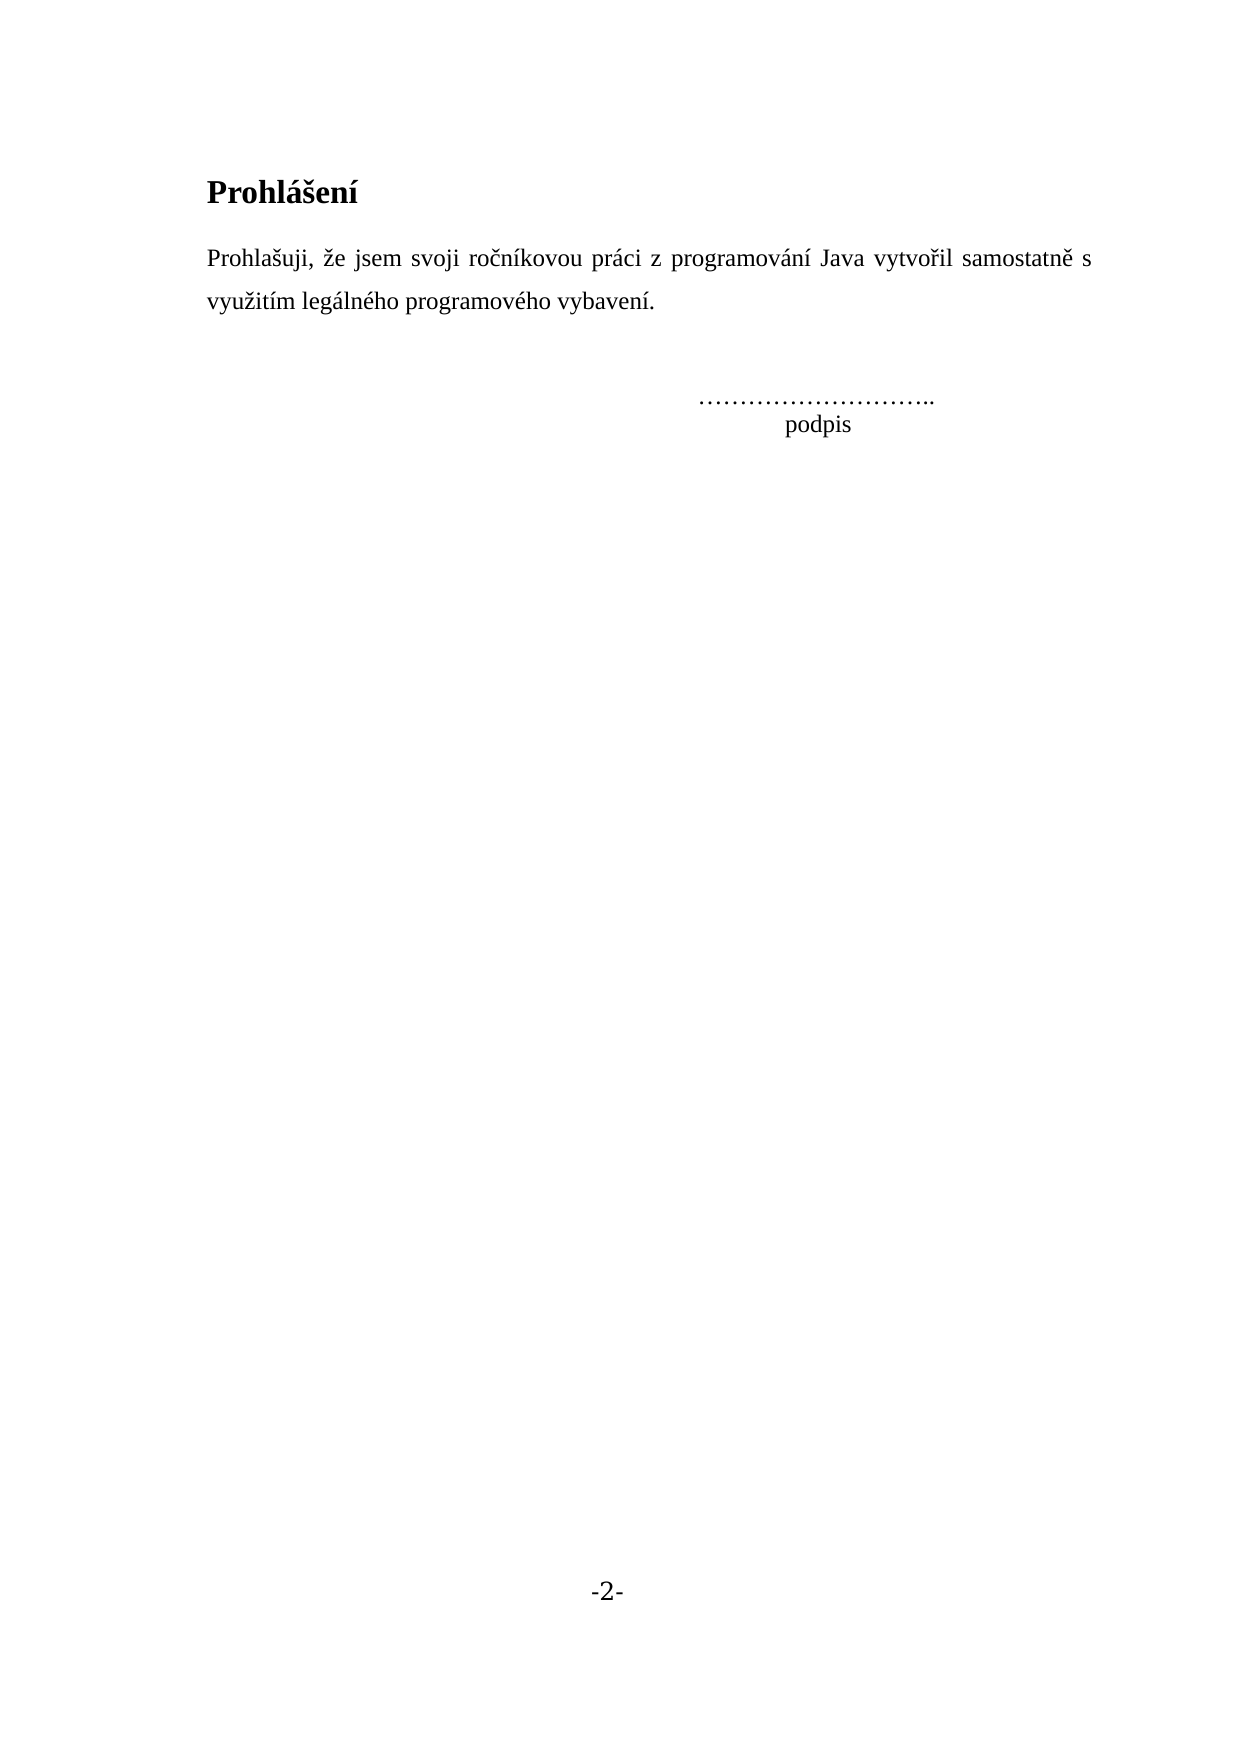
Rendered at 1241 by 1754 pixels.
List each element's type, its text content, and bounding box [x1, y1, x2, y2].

text Prohlašuji, že jsem svoji ročníkovou práci z programování Java vytvořil samostatně s využitím legálného programového vybavení. [207, 243, 1093, 314]
subtitle Prohlášení [207, 173, 1093, 211]
